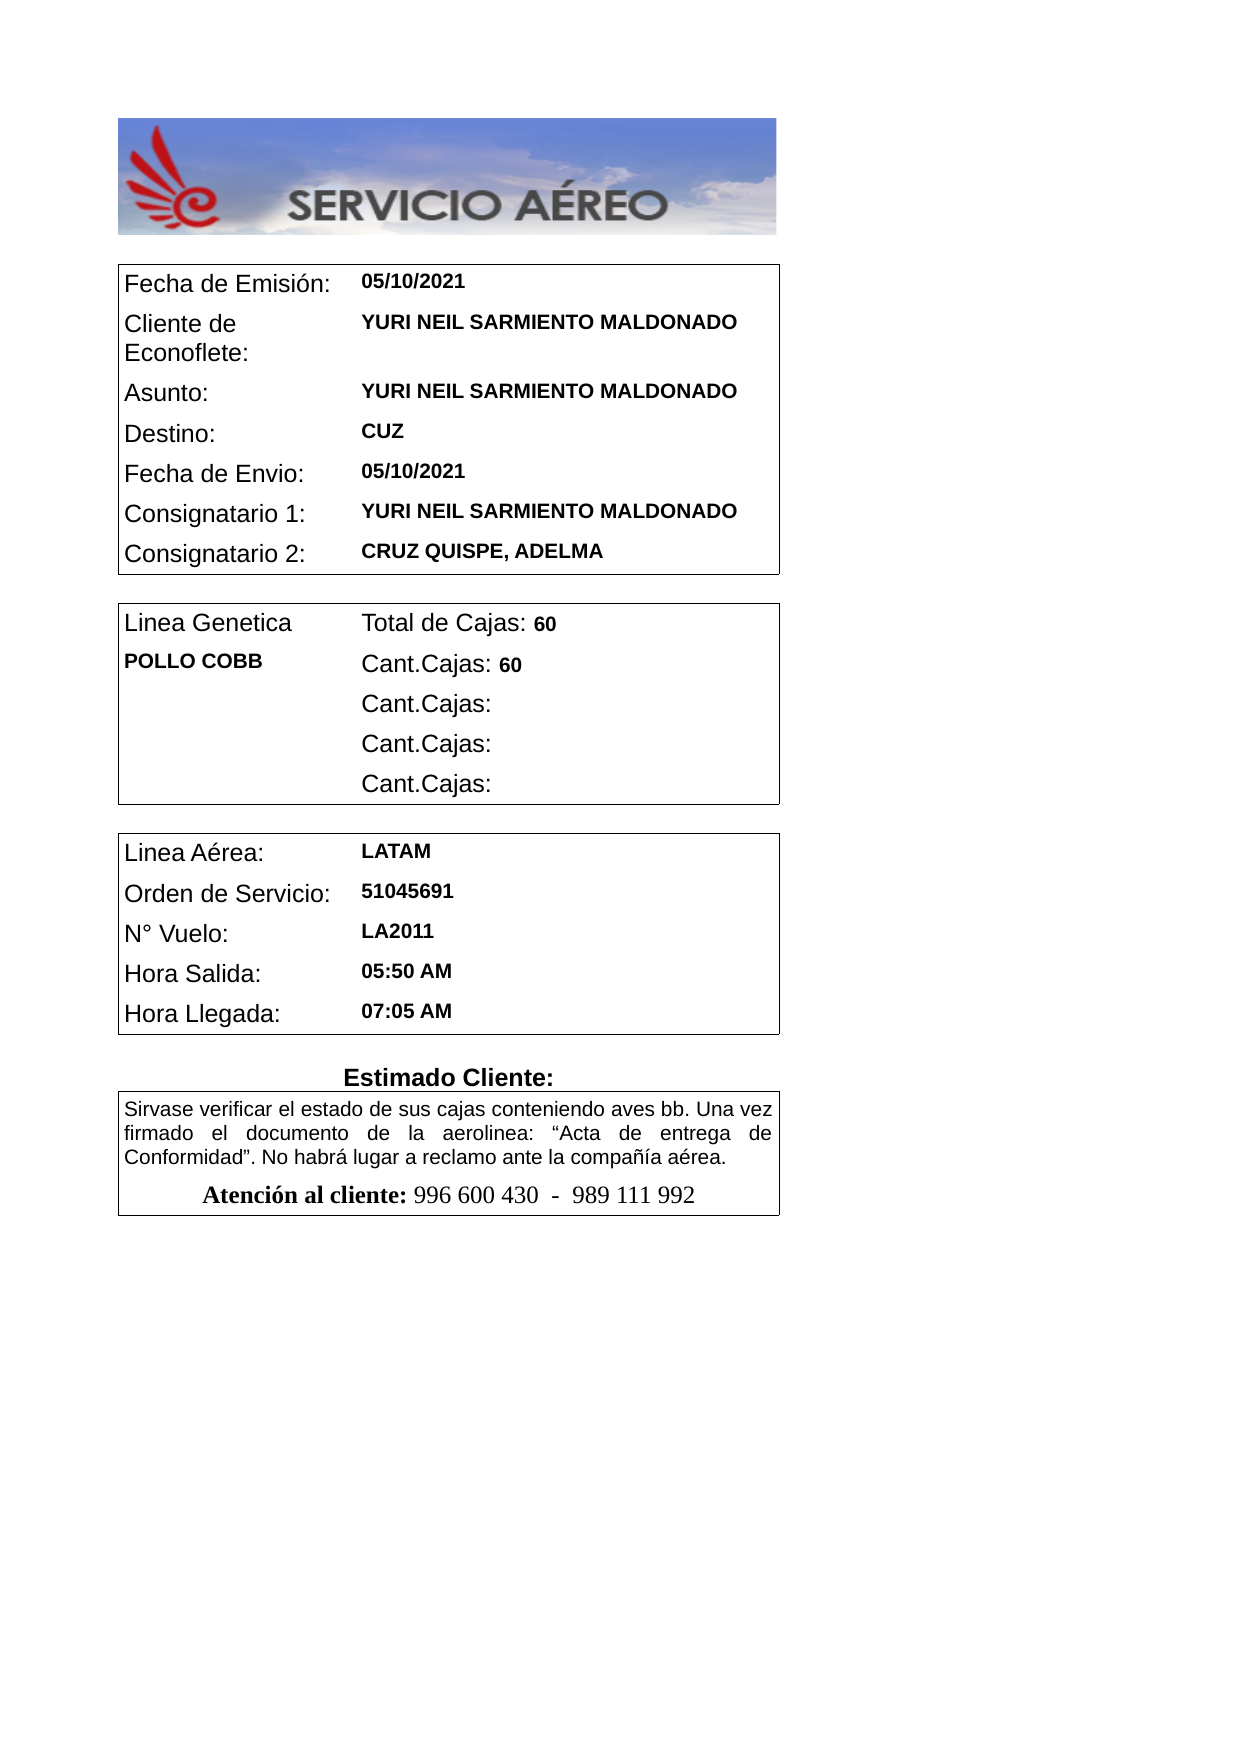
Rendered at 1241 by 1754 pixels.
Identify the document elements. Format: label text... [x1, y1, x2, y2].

table_cell POLLO COBB [119, 643, 356, 683]
table_cell [118, 575, 356, 603]
table_cell Cliente de Econoflete: [119, 304, 356, 373]
table_cell [118, 805, 356, 833]
table_cell Orden de Servicio: [119, 873, 356, 913]
table_cell Fecha de Envio: [119, 453, 356, 493]
table_cell Linea Genetica [119, 604, 356, 643]
table_cell Sirvase verificar el estado de sus cajas conteniendo aves bb. Una vez firmado el documento de la aerolinea: “Acta de entrega de Conformidad”. No habrá lugar a reclamo ante la compañía aérea. [119, 1092, 779, 1175]
table_cell N° Vuelo: [119, 913, 356, 953]
table_cell Hora Salida: [119, 953, 356, 993]
table_cell LATAM [356, 834, 779, 873]
table_header Fecha de Emisión: [119, 265, 356, 304]
table_cell Destino: [119, 413, 356, 453]
table_cell Cant.Cajas: [356, 683, 779, 723]
table_cell Linea Aérea: [119, 834, 356, 873]
table_cell Atención al cliente: 996 600 430 - 989 111 992 [119, 1175, 779, 1215]
table_cell Cant.Cajas: [356, 723, 779, 763]
table_cell YURI NEIL SARMIENTO MALDONADO [356, 493, 779, 533]
table_cell [356, 805, 779, 833]
table_header 05/10/2021 [356, 265, 779, 304]
table_cell [119, 683, 356, 723]
table_cell Hora Llegada: [119, 994, 356, 1034]
table_cell [119, 723, 356, 763]
table_cell Total de Cajas: 60 [356, 604, 779, 643]
table_cell [356, 575, 779, 603]
table_cell YURI NEIL SARMIENTO MALDONADO [356, 304, 779, 373]
table_cell [119, 764, 356, 804]
table_cell LA2011 [356, 913, 779, 953]
table_cell Asunto: [119, 373, 356, 413]
table_cell CUZ [356, 413, 779, 453]
table_cell Cant.Cajas: 60 [356, 643, 779, 683]
table_cell Consignatario 1: [119, 493, 356, 533]
table_cell Estimado Cliente: [118, 1035, 779, 1091]
table_cell Cant.Cajas: [356, 764, 779, 804]
table_cell 05:50 AM [356, 953, 779, 993]
table_cell YURI NEIL SARMIENTO MALDONADO [356, 373, 779, 413]
table_cell 07:05 AM [356, 994, 779, 1034]
table_cell CRUZ QUISPE, ADELMA [356, 534, 779, 574]
table_cell 51045691 [356, 873, 779, 913]
table_cell Consignatario 2: [119, 534, 356, 574]
picture [118, 118, 777, 235]
table_cell 05/10/2021 [356, 453, 779, 493]
